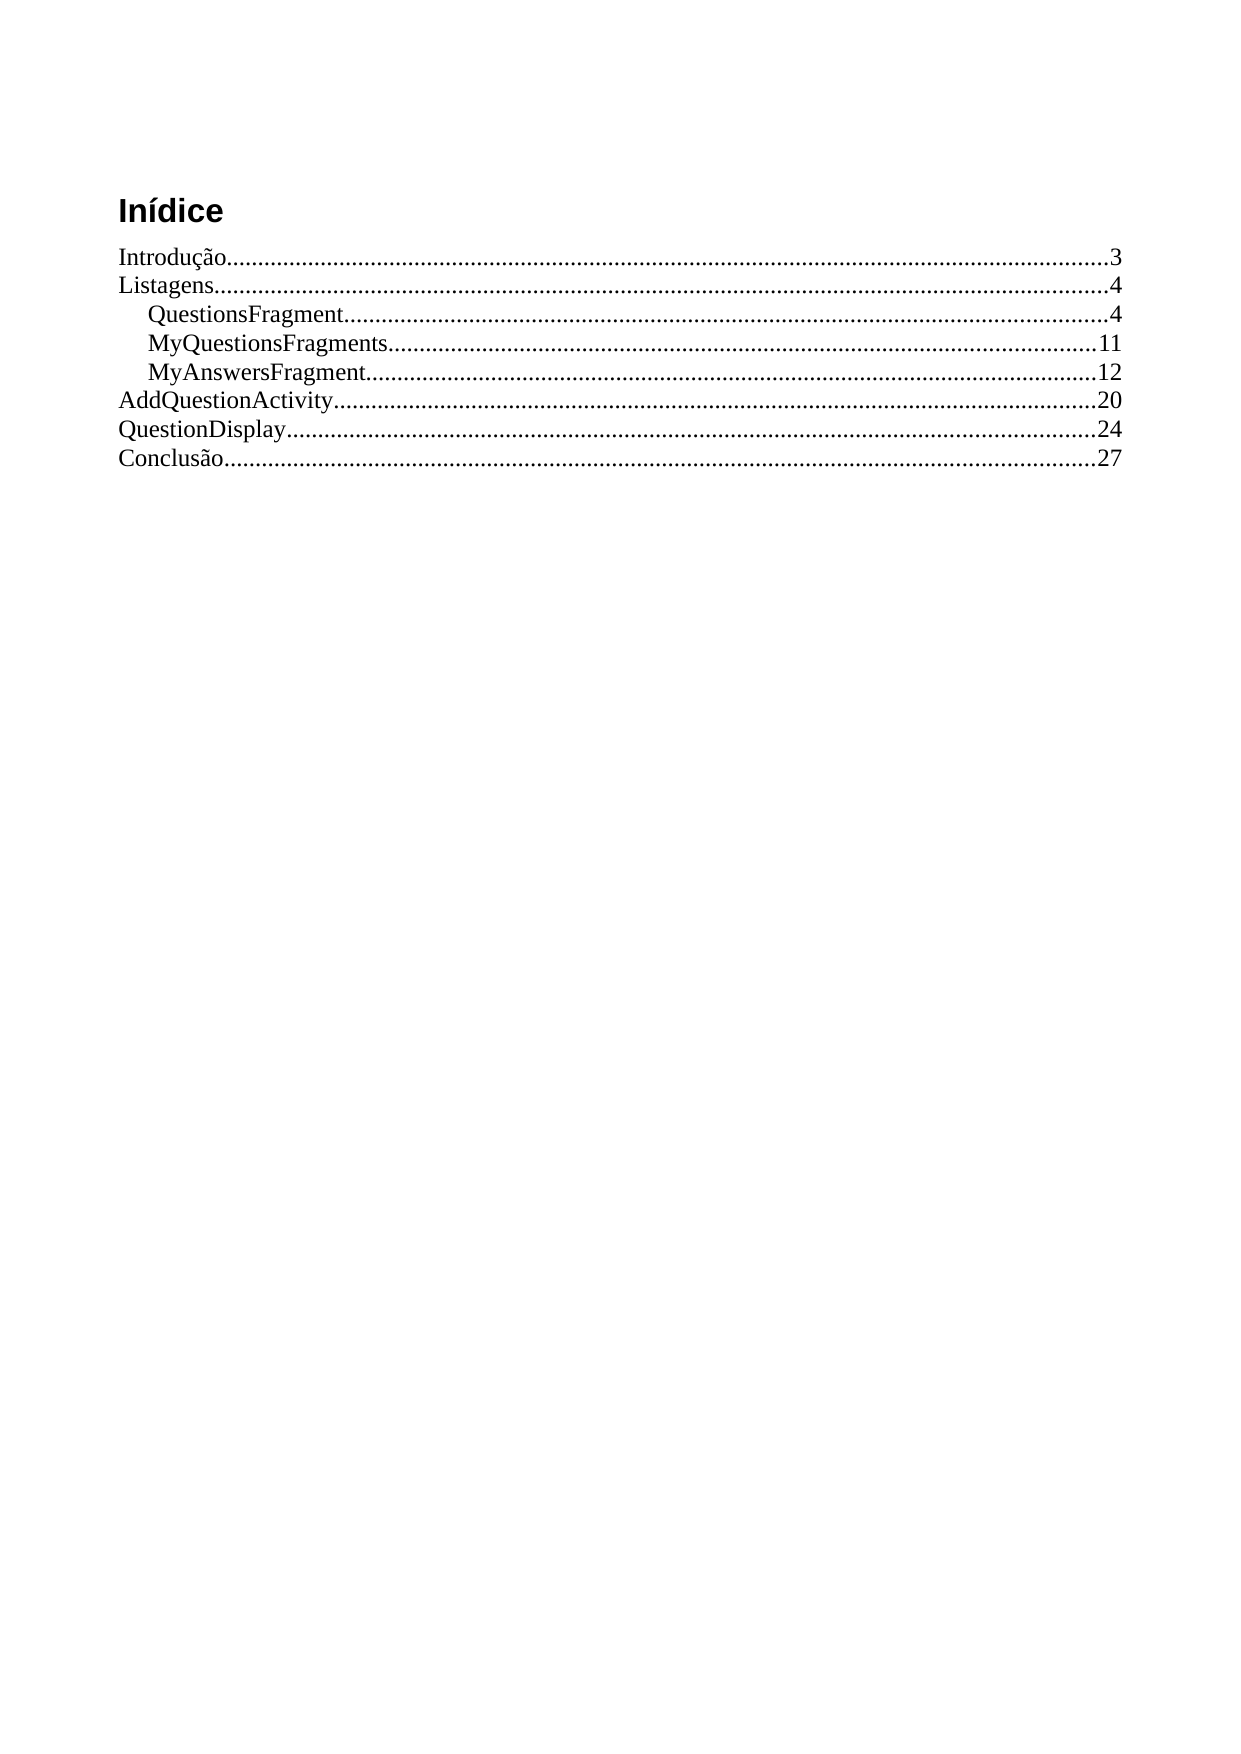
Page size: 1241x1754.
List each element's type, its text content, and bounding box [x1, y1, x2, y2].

text QuestionDisplay 24 [118, 414, 1122, 443]
text Introdução 3 [118, 242, 1122, 270]
text MyQuestionsFragments 11 [148, 328, 1122, 357]
text Listagens 4 [118, 270, 1122, 299]
text MyAnswersFragment 12 [148, 357, 1122, 385]
text Conclusão 27 [118, 443, 1122, 472]
subtitle Inídice [118, 191, 1122, 229]
text QuestionsFragment 4 [148, 299, 1122, 328]
text AddQuestionActivity 20 [118, 385, 1122, 414]
